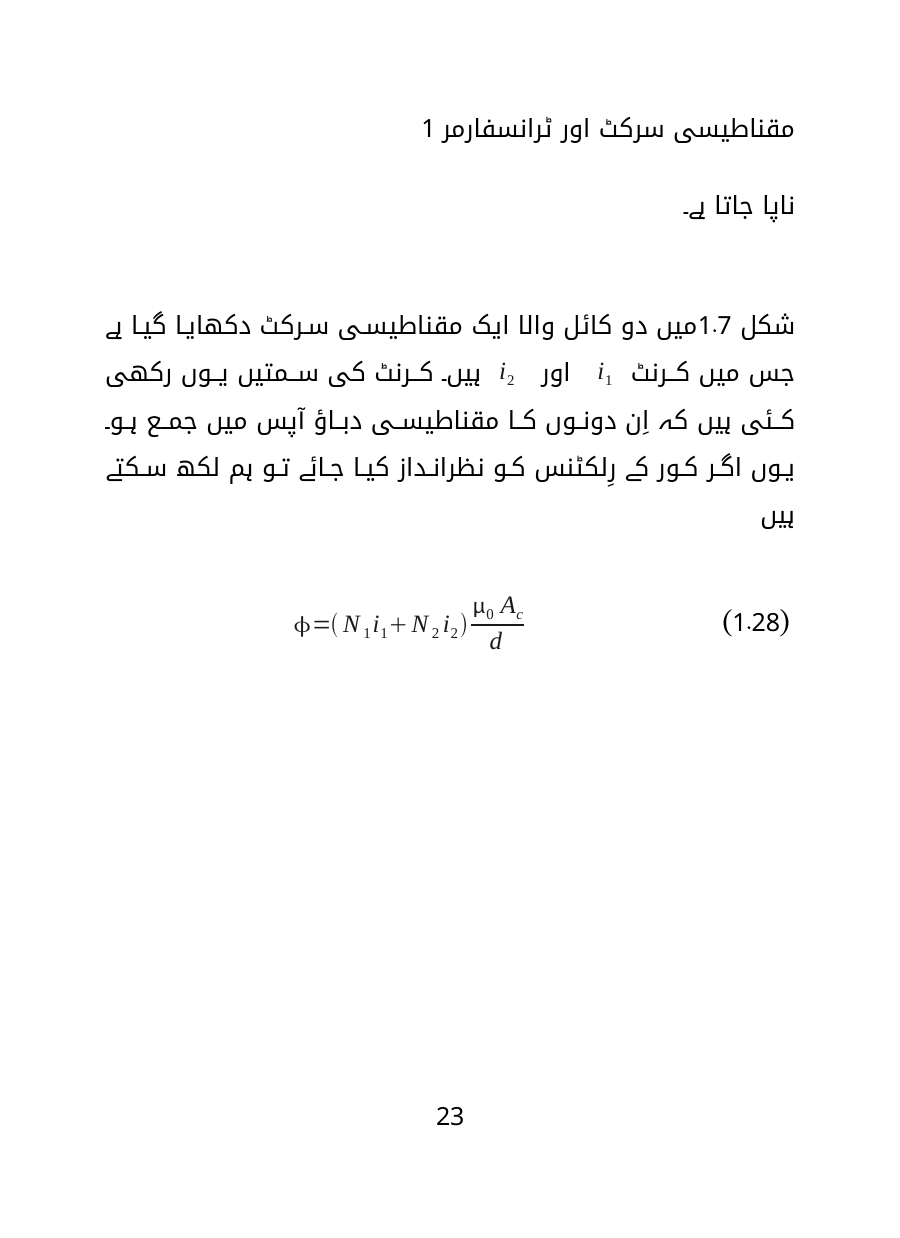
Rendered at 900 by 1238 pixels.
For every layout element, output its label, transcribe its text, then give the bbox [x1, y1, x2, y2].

text شکل 1.7میں دو کائل والا ایک مقناطیسی سرکٹ دکھایا گیا ہے جس میں کرنٹ اور ہیں۔ کرنٹ کی سمتیں یوں رکھی کئی ہیں کہ اِن دونوں کا مقناطیسی دباؤ آپس میں جمع ہو۔ یوں اگر کور کے رِلکٹنس کو نظرانداز کیا جائے تو ہم لکھ سکتے ہیں [105, 302, 795, 539]
text ناپا جاتا ہے۔ [105, 182, 795, 230]
table_header [105, 586, 704, 672]
table_header (1.28) [705, 586, 795, 672]
